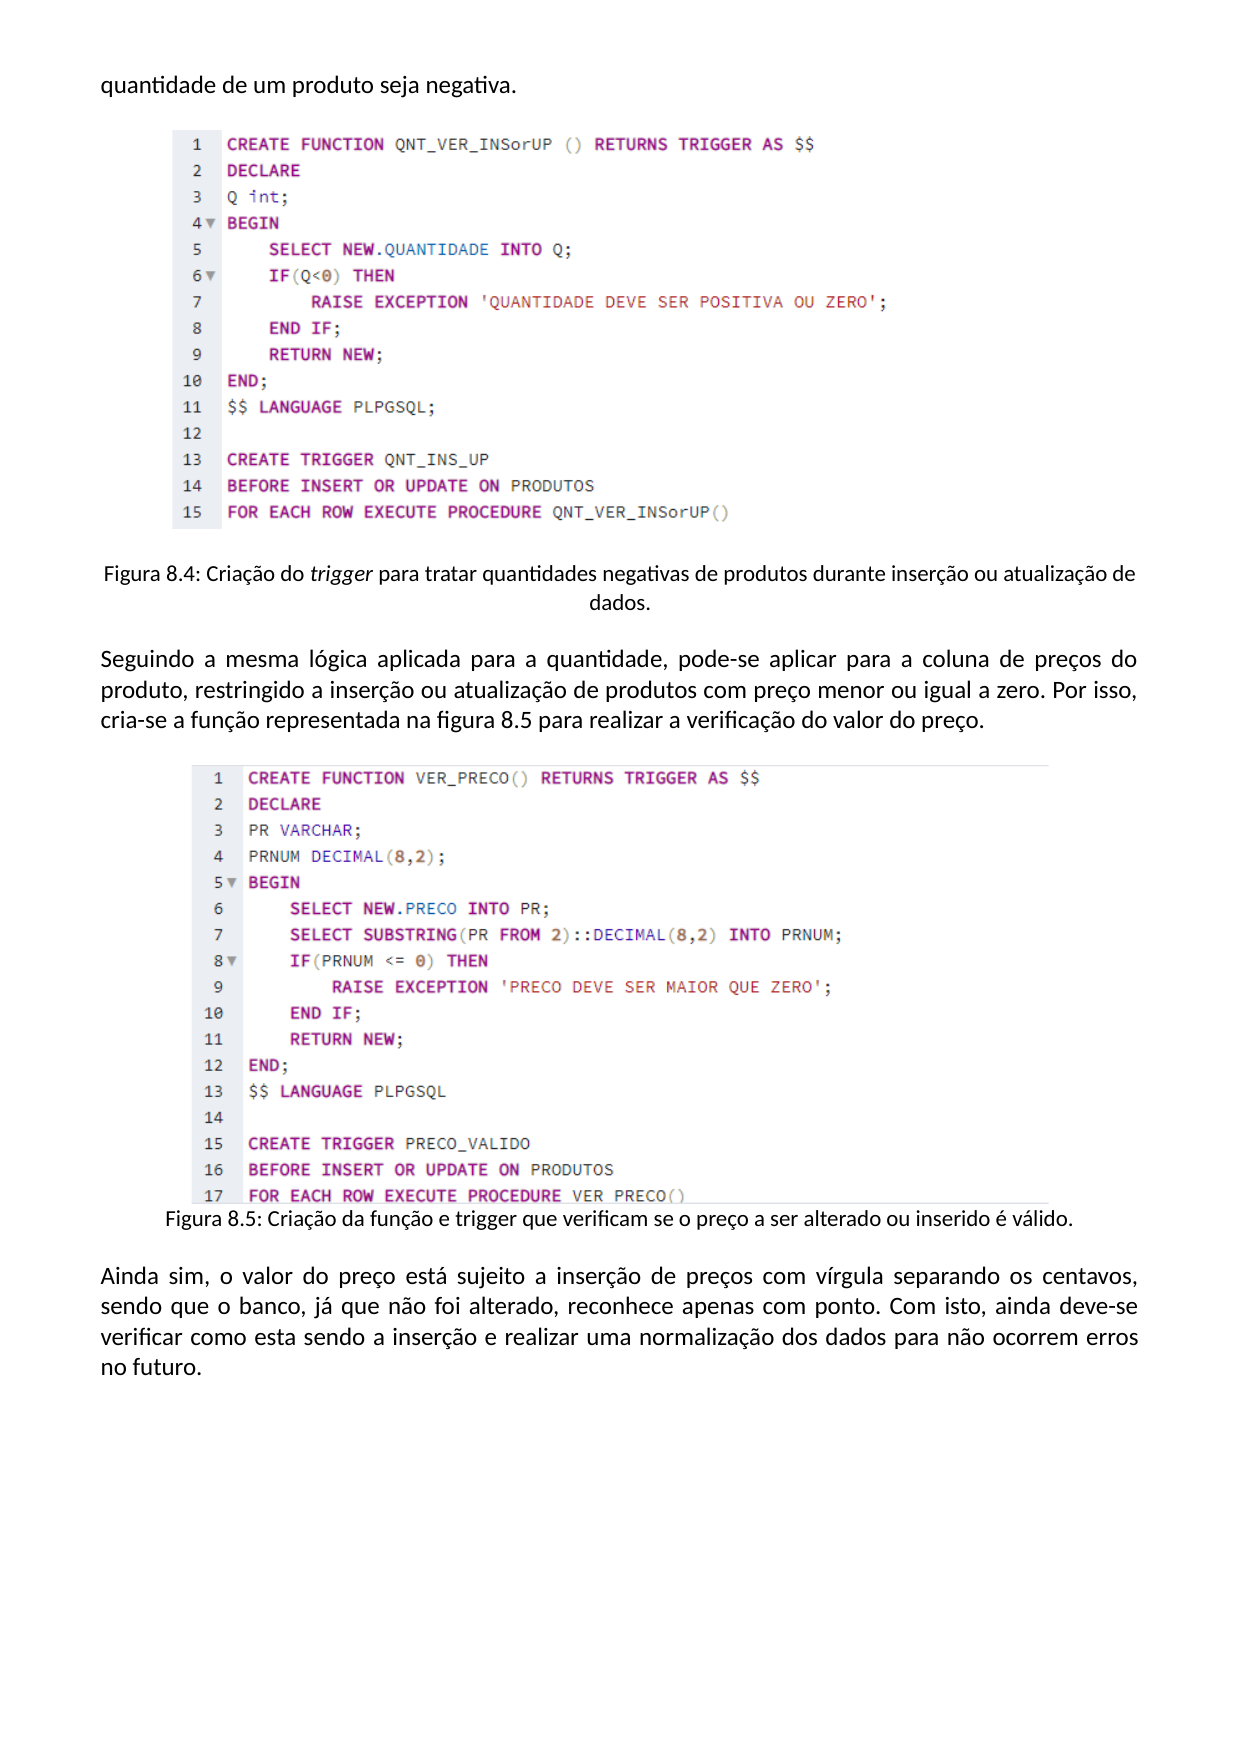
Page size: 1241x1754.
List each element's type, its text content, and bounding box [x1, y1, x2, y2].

text Seguindo a mesma lógica aplicada para a quantidade, pode-se aplicar para a coluna de preços do produto, restringido a inserção ou atualização de produtos com preço menor ou igual a zero. Por isso, cria-se a função representada na figura 8.5 para realizar a verificação do valor do preço. [100, 644, 1140, 735]
text Figura 8.5: Criação da função e trigger que verificam se o preço a ser alterado ou inserido é válido. [100, 1204, 1140, 1232]
text Figura 8.4: Criação do trigger para tratar quantidades negativas de produtos durante inserção ou atualização de dados. [100, 559, 1140, 616]
text Ainda sim, o valor do preço está sujeito a inserção de preços com vírgula separando os centavos, sendo que o banco, já que não foi alterado, reconhece apenas com ponto. Com isto, ainda deve-se verificar como esta sendo a inserção e realizar uma normalização dos dados para não ocorrem erros no futuro. [100, 1260, 1140, 1382]
text quantidade de um produto seja negativa. [100, 69, 1140, 100]
